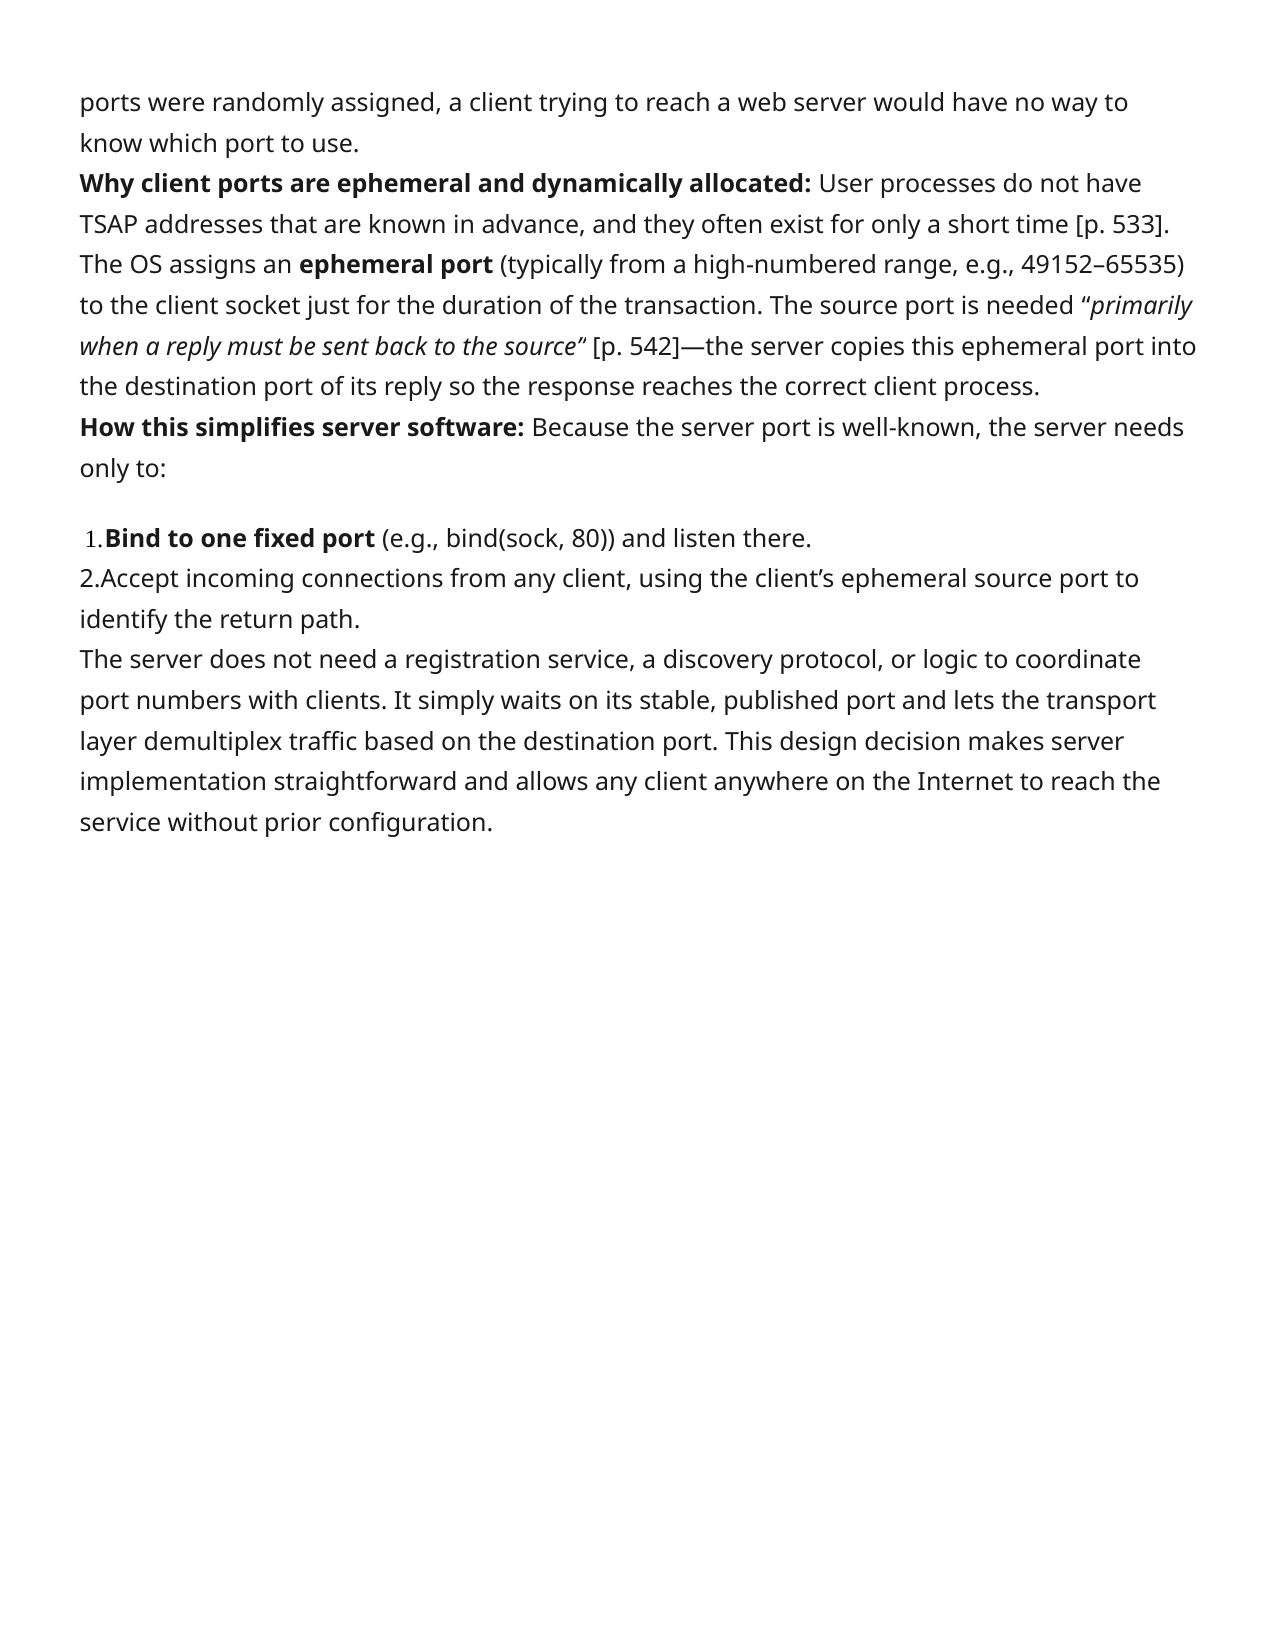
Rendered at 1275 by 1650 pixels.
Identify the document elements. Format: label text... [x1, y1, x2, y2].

list Accept incoming connections from any client, using the client’s ephemeral source port to identify the return path. [78, 554, 1197, 636]
list Bind to one fixed port (e.g., bind(sock, 80)) and listen there. [84, 514, 1191, 554]
text ports were randomly assigned, a client trying to reach a web server would have no way to know which port to use. [78, 78, 1197, 159]
text How this simplifies server software: Because the server port is well-known, the server needs only to: [78, 403, 1197, 484]
text The server does not need a registration service, a discovery protocol, or logic to coordinate port numbers with clients. It simply waits on its stable, published port and lets the transport layer demultiplex traffic based on the destination port. This design decision makes server implementation straightforward and allows any client anywhere on the Internet to reach the service without prior configuration. [78, 636, 1197, 839]
text Why client ports are ephemeral and dynamically allocated: User processes do not have TSAP addresses that are known in advance, and they often exist for only a short time [p. 533]. The OS assigns an ephemeral port (typically from a high-numbered range, e.g., 49152–65535) to the client socket just for the duration of the transaction. The source port is needed “primarily when a reply must be sent back to the source” [p. 542]—the server copies this ephemeral port into the destination port of its reply so the response reaches the correct client process. [78, 159, 1197, 403]
